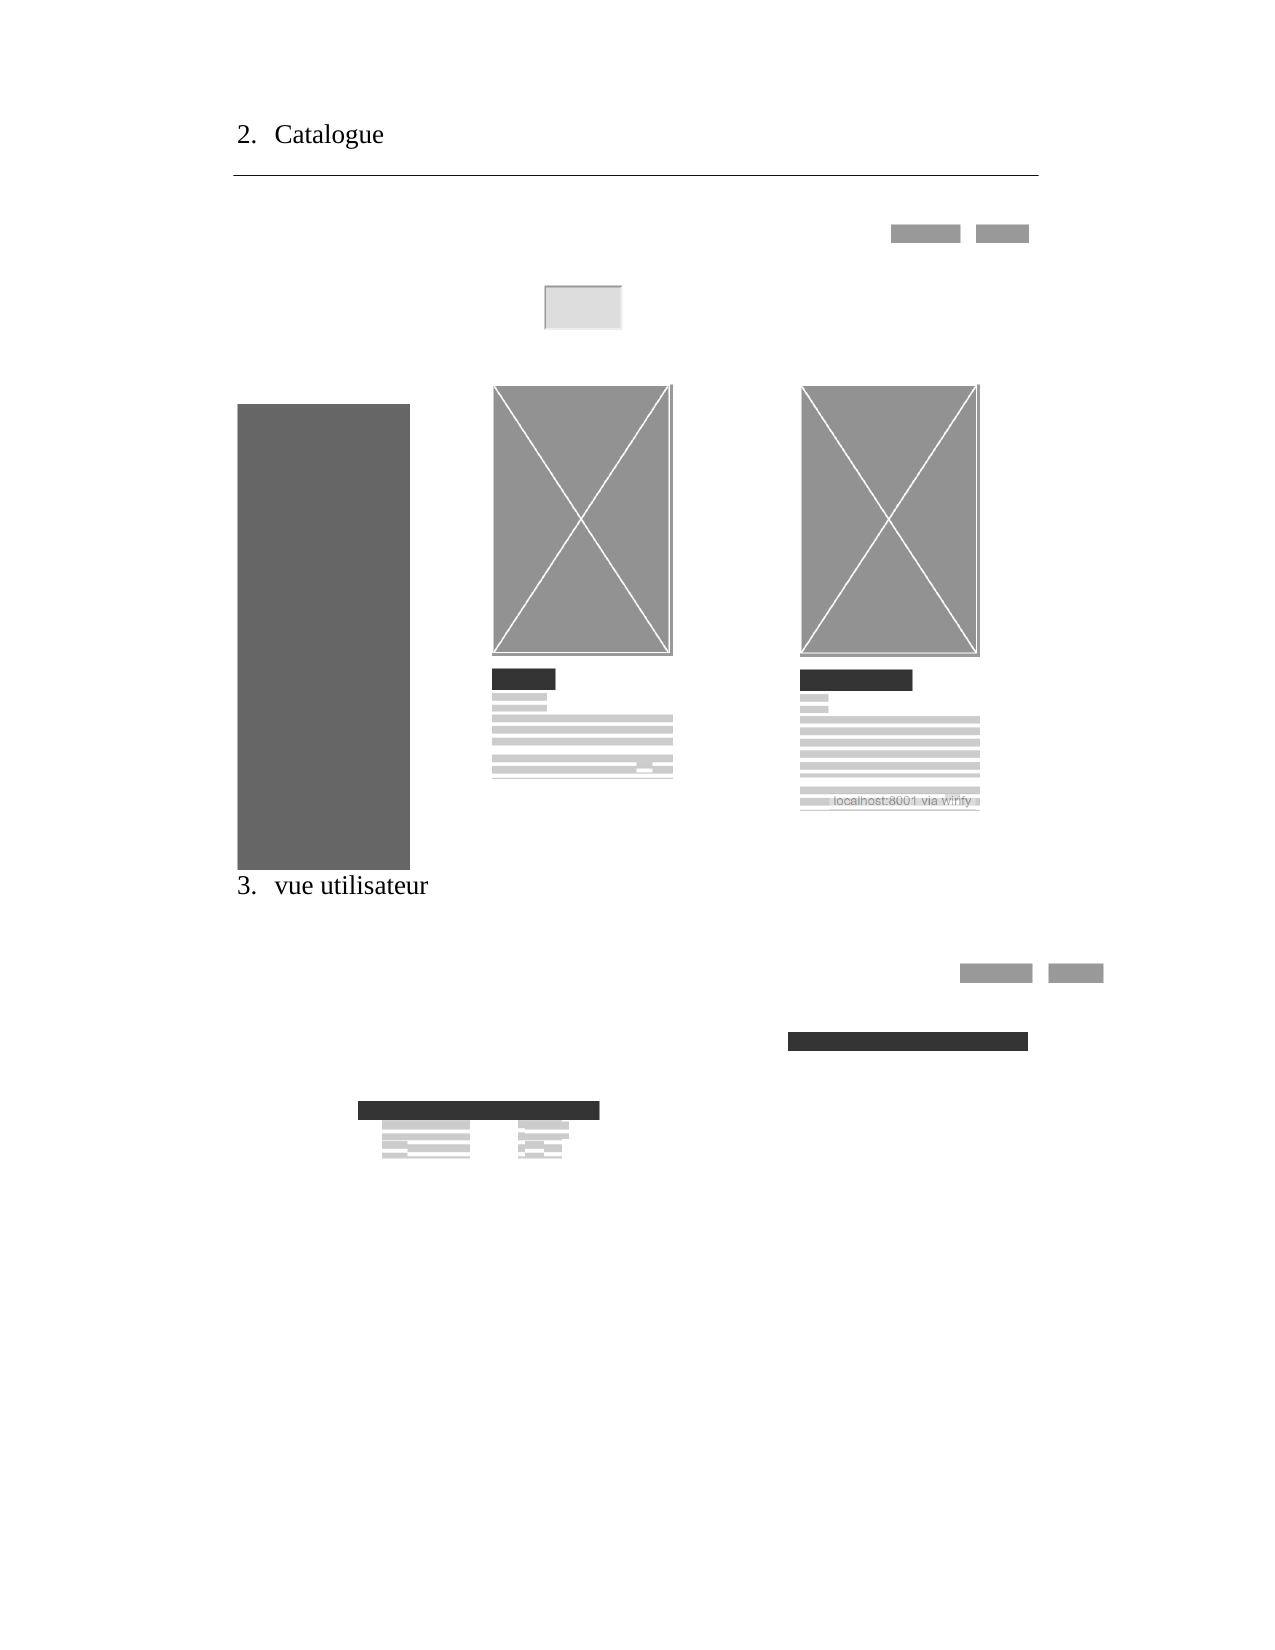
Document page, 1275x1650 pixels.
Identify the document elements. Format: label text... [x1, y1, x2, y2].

list vue utilisateur [237, 149, 1157, 900]
list Catalogue [237, 118, 1157, 149]
picture [233, 175, 1039, 870]
picture [315, 900, 1110, 1492]
